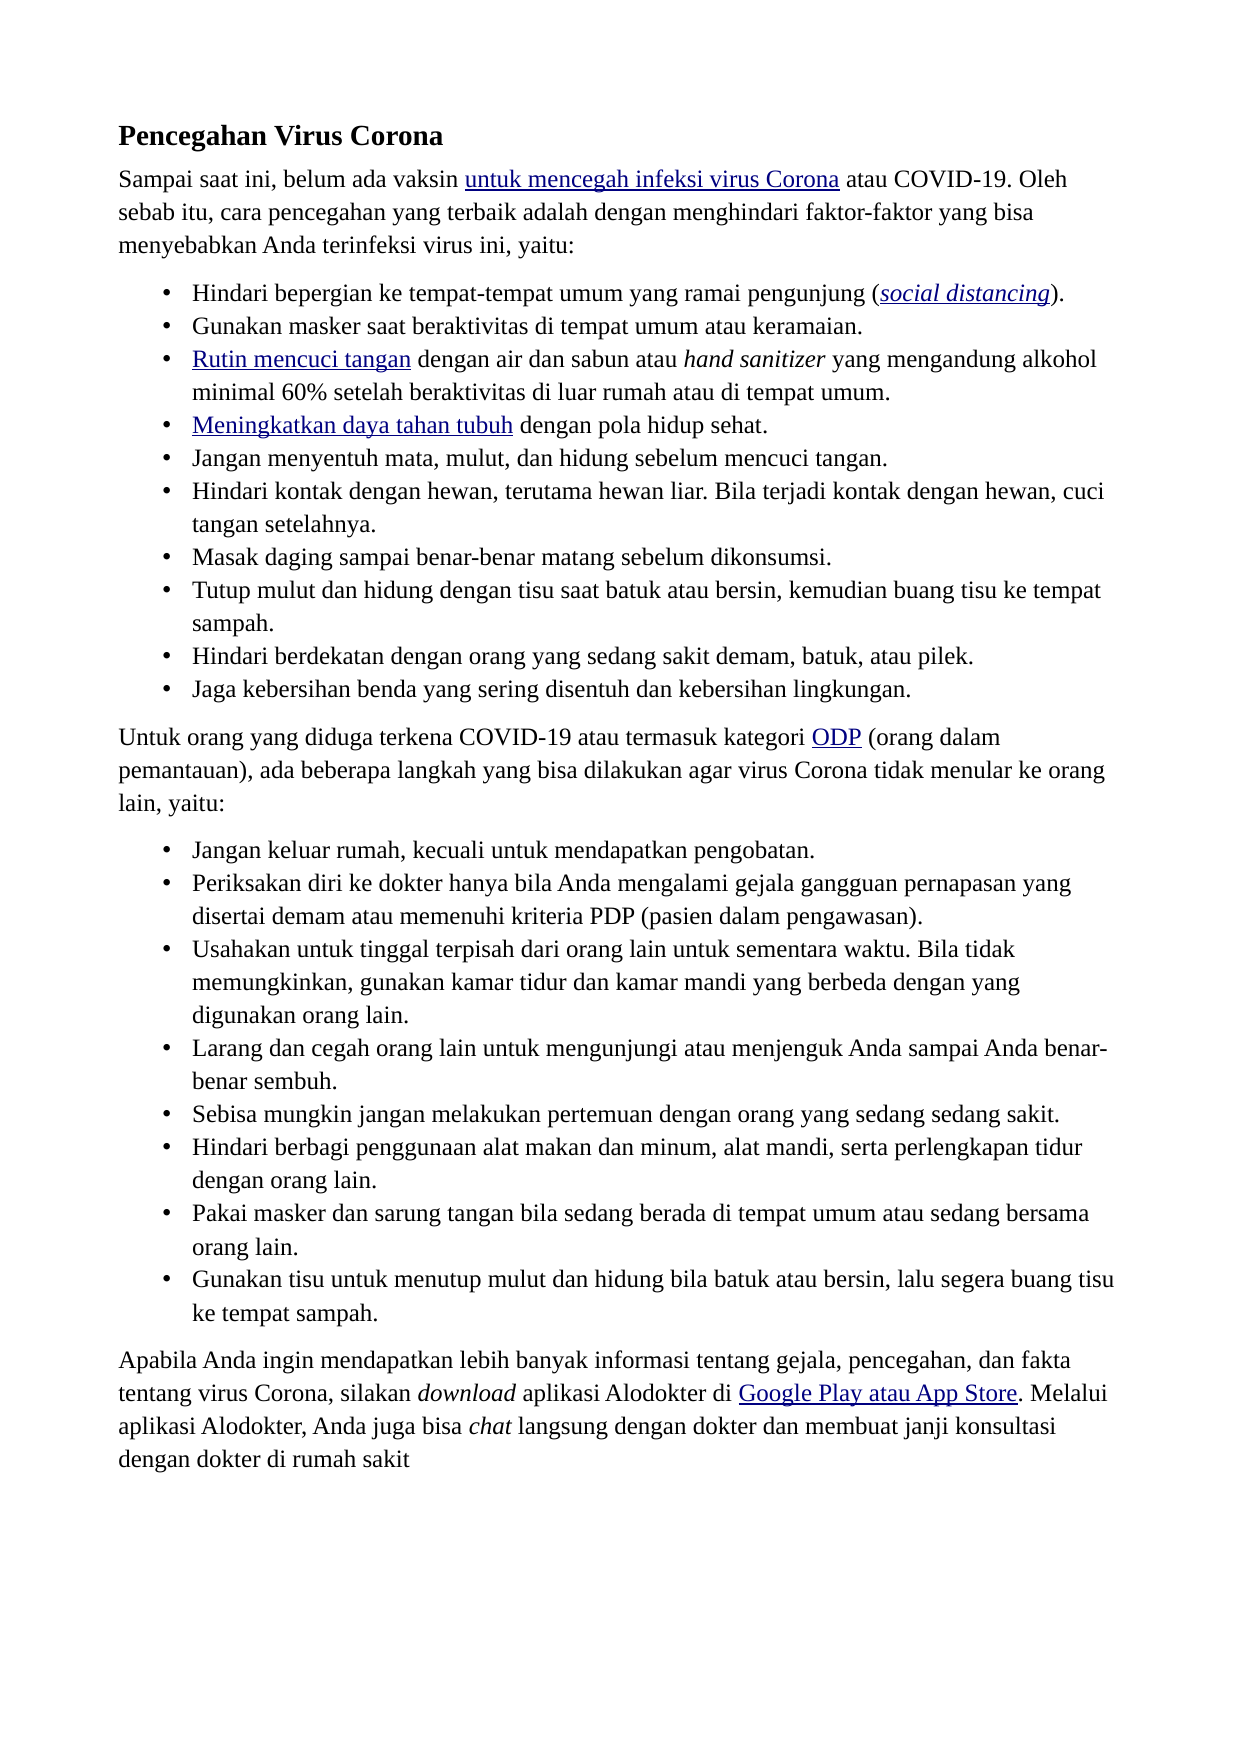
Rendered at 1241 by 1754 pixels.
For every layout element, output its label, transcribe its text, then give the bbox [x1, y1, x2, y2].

list Hindari berdekatan dengan orang yang sedang sakit demam, batuk, atau pilek. [162, 641, 1122, 670]
list Hindari bepergian ke tempat-tempat umum yang ramai pengunjung (social distancing). [162, 278, 1122, 307]
list Hindari kontak dengan hewan, terutama hewan liar. Bila terjadi kontak dengan hewan, cuci tangan setelahnya. [162, 476, 1122, 538]
text Apabila Anda ingin mendapatkan lebih banyak informasi tentang gejala, pencegahan, dan fakta tentang virus Corona, silakan download aplikasi Alodokter di Google Play atau App Store. Melalui aplikasi Alodokter, Anda juga bisa chat langsung dengan dokter dan membuat janji konsultasi dengan dokter di rumah sakit [118, 1345, 1122, 1473]
list Larang dan cegah orang lain untuk mengunjungi atau menjenguk Anda sampai Anda benar-benar sembuh. [162, 1033, 1122, 1095]
list Masak daging sampai benar-benar matang sebelum dikonsumsi. [162, 542, 1122, 571]
list Usahakan untuk tinggal terpisah dari orang lain untuk sementara waktu. Bila tidak memungkinkan, gunakan kamar tidur dan kamar mandi yang berbeda dengan yang digunakan orang lain. [162, 934, 1122, 1029]
list Jaga kebersihan benda yang sering disentuh dan kebersihan lingkungan. [162, 674, 1122, 703]
list Rutin mencuci tangan dengan air dan sabun atau hand sanitizer yang mengandung alkohol minimal 60% setelah beraktivitas di luar rumah atau di tempat umum. [162, 344, 1122, 406]
list Sebisa mungkin jangan melakukan pertemuan dengan orang yang sedang sedang sakit. [162, 1099, 1122, 1128]
list Pakai masker dan sarung tangan bila sedang berada di tempat umum atau sedang bersama orang lain. [162, 1198, 1122, 1260]
list Periksakan diri ke dokter hanya bila Anda mengalami gejala gangguan pernapasan yang disertai demam atau memenuhi kriteria PDP (pasien dalam pengawasan). [162, 868, 1122, 930]
list Gunakan masker saat beraktivitas di tempat umum atau keramaian. [162, 311, 1122, 339]
list Gunakan tisu untuk menutup mulut dan hidung bila batuk atau bersin, lalu segera buang tisu ke tempat sampah. [162, 1264, 1122, 1326]
list Tutup mulut dan hidung dengan tisu saat batuk atau bersin, kemudian buang tisu ke tempat sampah. [162, 575, 1122, 637]
list Jangan menyentuh mata, mulut, dan hidung sebelum mencuci tangan. [162, 443, 1122, 472]
list Hindari berbagi penggunaan alat makan dan minum, alat mandi, serta perlengkapan tidur dengan orang lain. [162, 1132, 1122, 1194]
subtitle Pencegahan Virus Corona [118, 118, 1122, 152]
list Jangan keluar rumah, kecuali untuk mendapatkan pengobatan. [162, 835, 1122, 864]
list Meningkatkan daya tahan tubuh dengan pola hidup sehat. [162, 410, 1122, 439]
text Untuk orang yang diduga terkena COVID-19 atau termasuk kategori ODP (orang dalam pemantauan), ada beberapa langkah yang bisa dilakukan agar virus Corona tidak menular ke orang lain, yaitu: [118, 722, 1122, 816]
text Sampai saat ini, belum ada vaksin untuk mencegah infeksi virus Corona atau COVID-19. Oleh sebab itu, cara pencegahan yang terbaik adalah dengan menghindari faktor-faktor yang bisa menyebabkan Anda terinfeksi virus ini, yaitu: [118, 164, 1122, 259]
